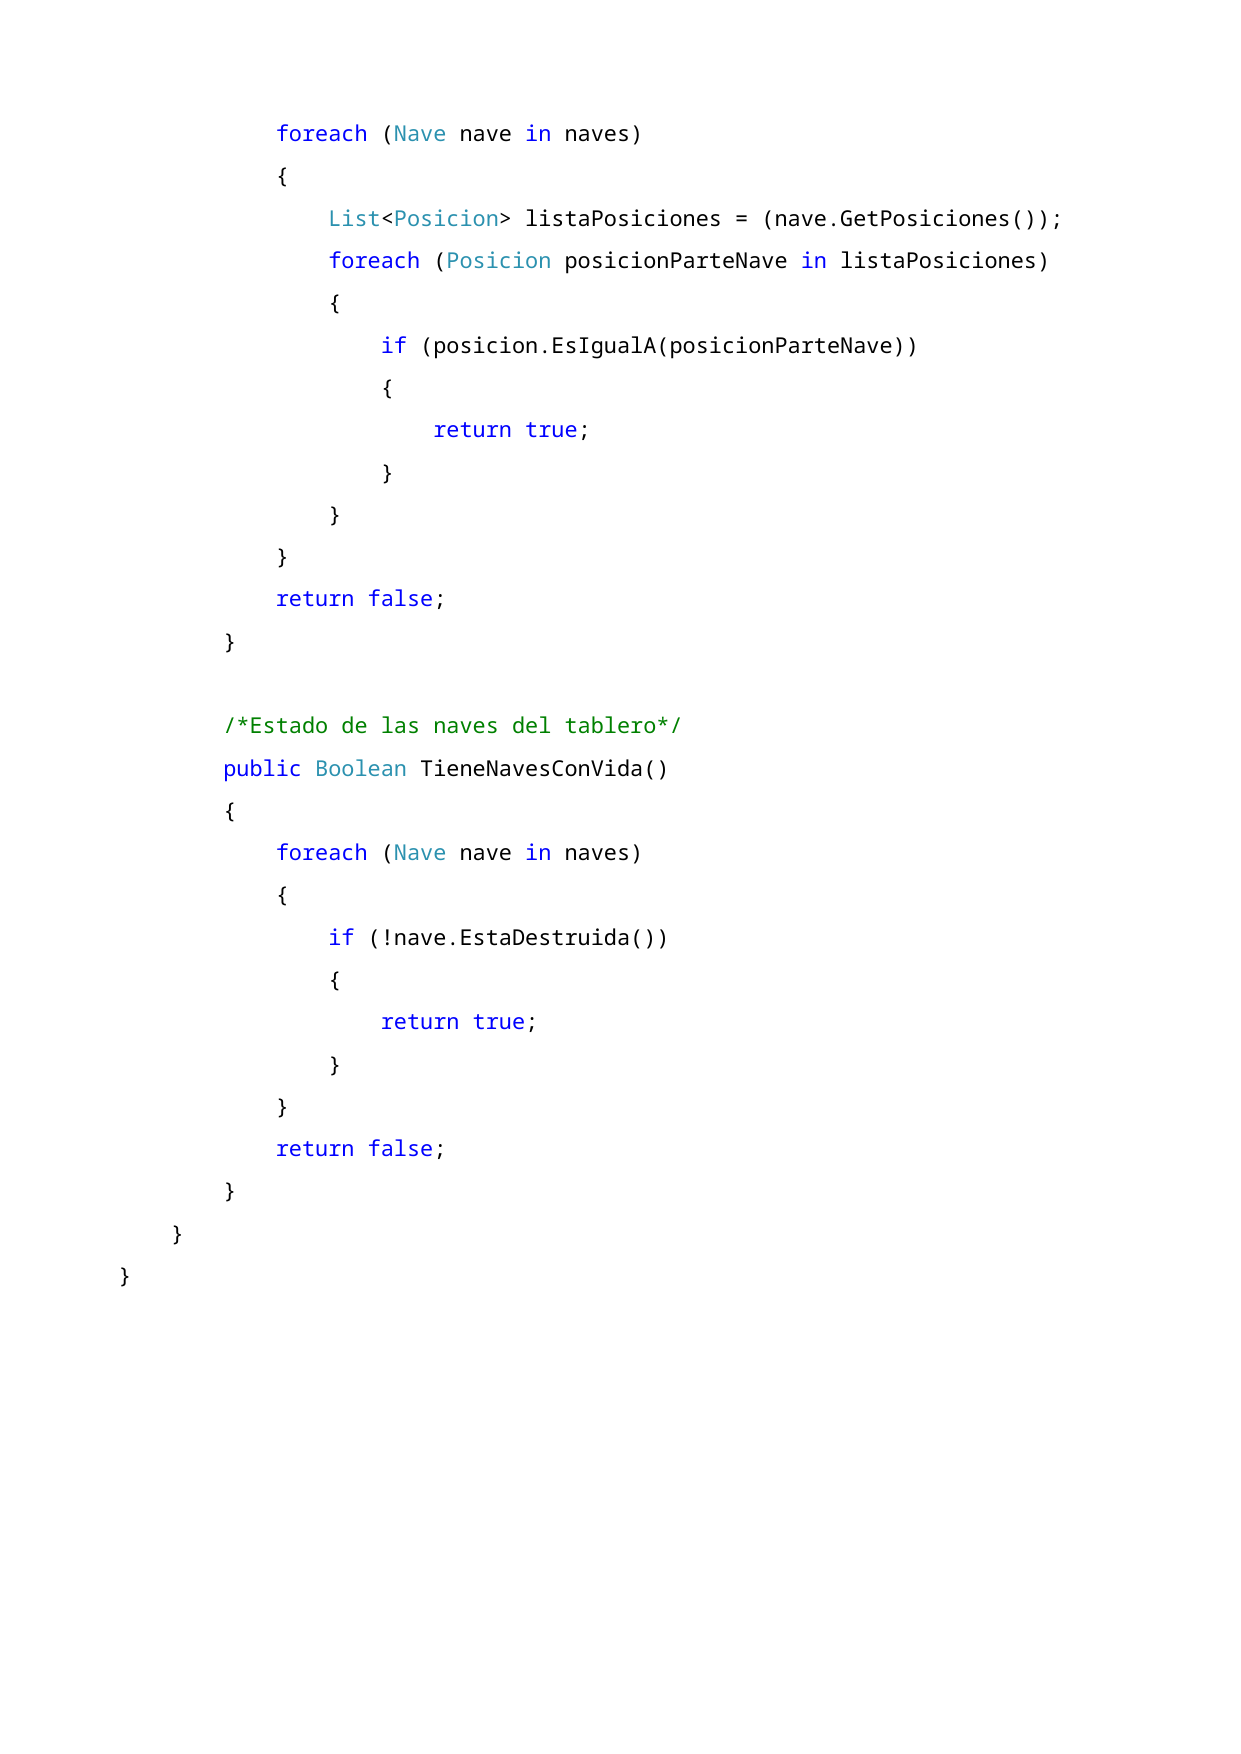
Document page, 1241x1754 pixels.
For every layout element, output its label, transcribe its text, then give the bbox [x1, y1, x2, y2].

text return false; [118, 1133, 1122, 1163]
text { [118, 879, 1122, 909]
text if (posicion.EsIgualA(posicionParteNave)) [118, 329, 1122, 359]
text public Boolean TieneNavesConVida() [118, 752, 1122, 782]
text { [118, 160, 1122, 190]
text { [118, 964, 1122, 994]
text } [118, 456, 1122, 486]
text if (!nave.EstaDestruida()) [118, 922, 1122, 951]
text } [118, 626, 1122, 655]
text /*Estado de las naves del tablero*/ [118, 710, 1122, 740]
text return true; [118, 414, 1122, 444]
text List<Posicion> listaPosiciones = (nave.GetPosiciones()); [118, 203, 1122, 232]
text } [118, 1091, 1122, 1121]
text { [118, 287, 1122, 317]
text } [118, 541, 1122, 571]
text } [118, 499, 1122, 528]
text { [118, 795, 1122, 824]
text { [118, 372, 1122, 402]
text return false; [118, 583, 1122, 613]
text } [118, 1048, 1122, 1078]
text foreach (Posicion posicionParteNave in listaPosiciones) [118, 245, 1122, 275]
text foreach (Nave nave in naves) [118, 118, 1122, 148]
text } [118, 1175, 1122, 1205]
text return true; [118, 1006, 1122, 1036]
text } [118, 1218, 1122, 1247]
text foreach (Nave nave in naves) [118, 837, 1122, 867]
text } [118, 1260, 1122, 1290]
